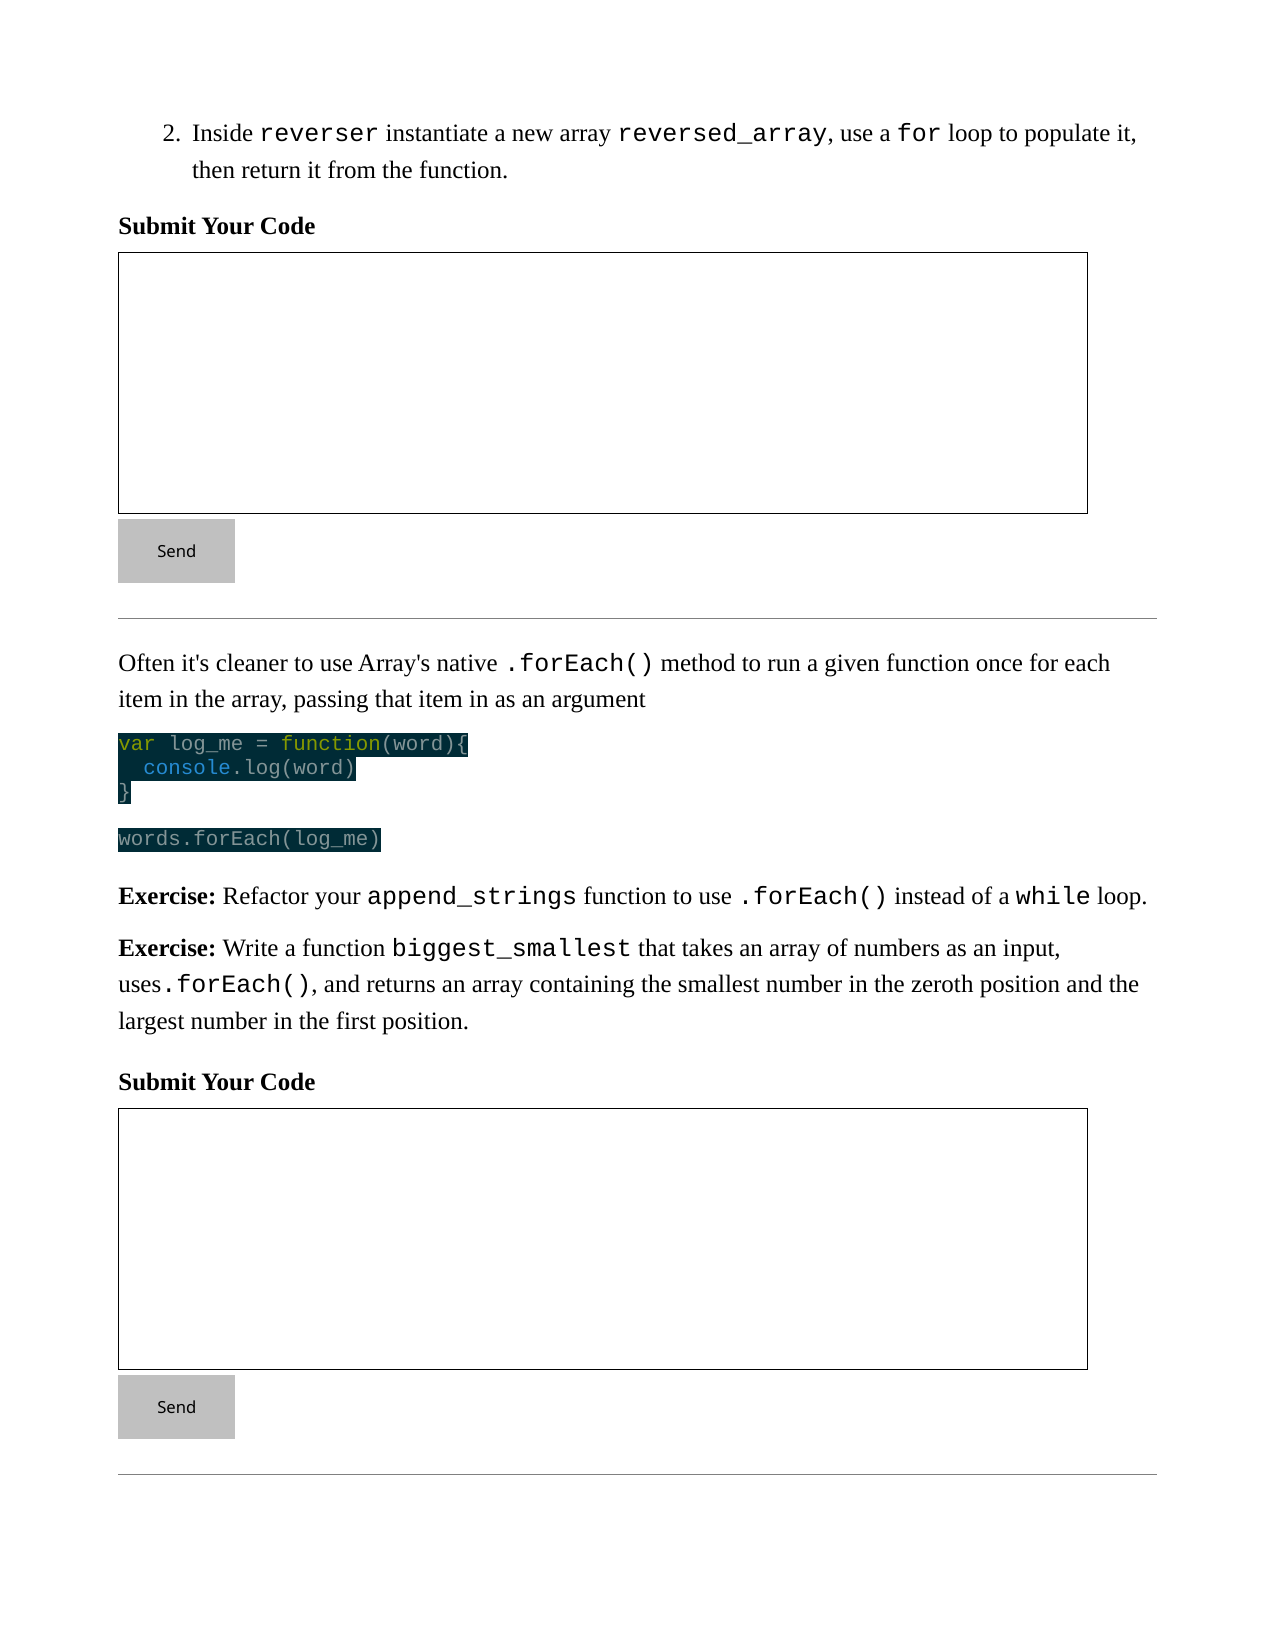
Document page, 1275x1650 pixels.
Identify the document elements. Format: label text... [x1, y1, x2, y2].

subtitle Submit Your Code [118, 211, 1157, 240]
text console.log(word) [118, 757, 1157, 781]
list Inside reverser instantiate a new array reversed_array, use a for loop to populate it, then return it from the function. [162, 118, 1157, 183]
text } [118, 781, 1157, 804]
text Exercise: Write a function biggest_smallest that takes an array of numbers as an input, uses.forEach(), and returns an array containing the smallest number in the zeroth position and the largest number in the first position. [118, 933, 1157, 1034]
subtitle Submit Your Code [118, 1067, 1157, 1096]
text Exercise: Refactor your append_strings function to use .forEach() instead of a while loop. [118, 881, 1157, 912]
text var log_me = function(word){ [118, 733, 1157, 757]
text words.forEach(log_me) [118, 828, 1157, 852]
text Often it's cleaner to use Array's native .forEach() method to run a given function once for each item in the array, passing that item in as an argument [118, 648, 1157, 713]
